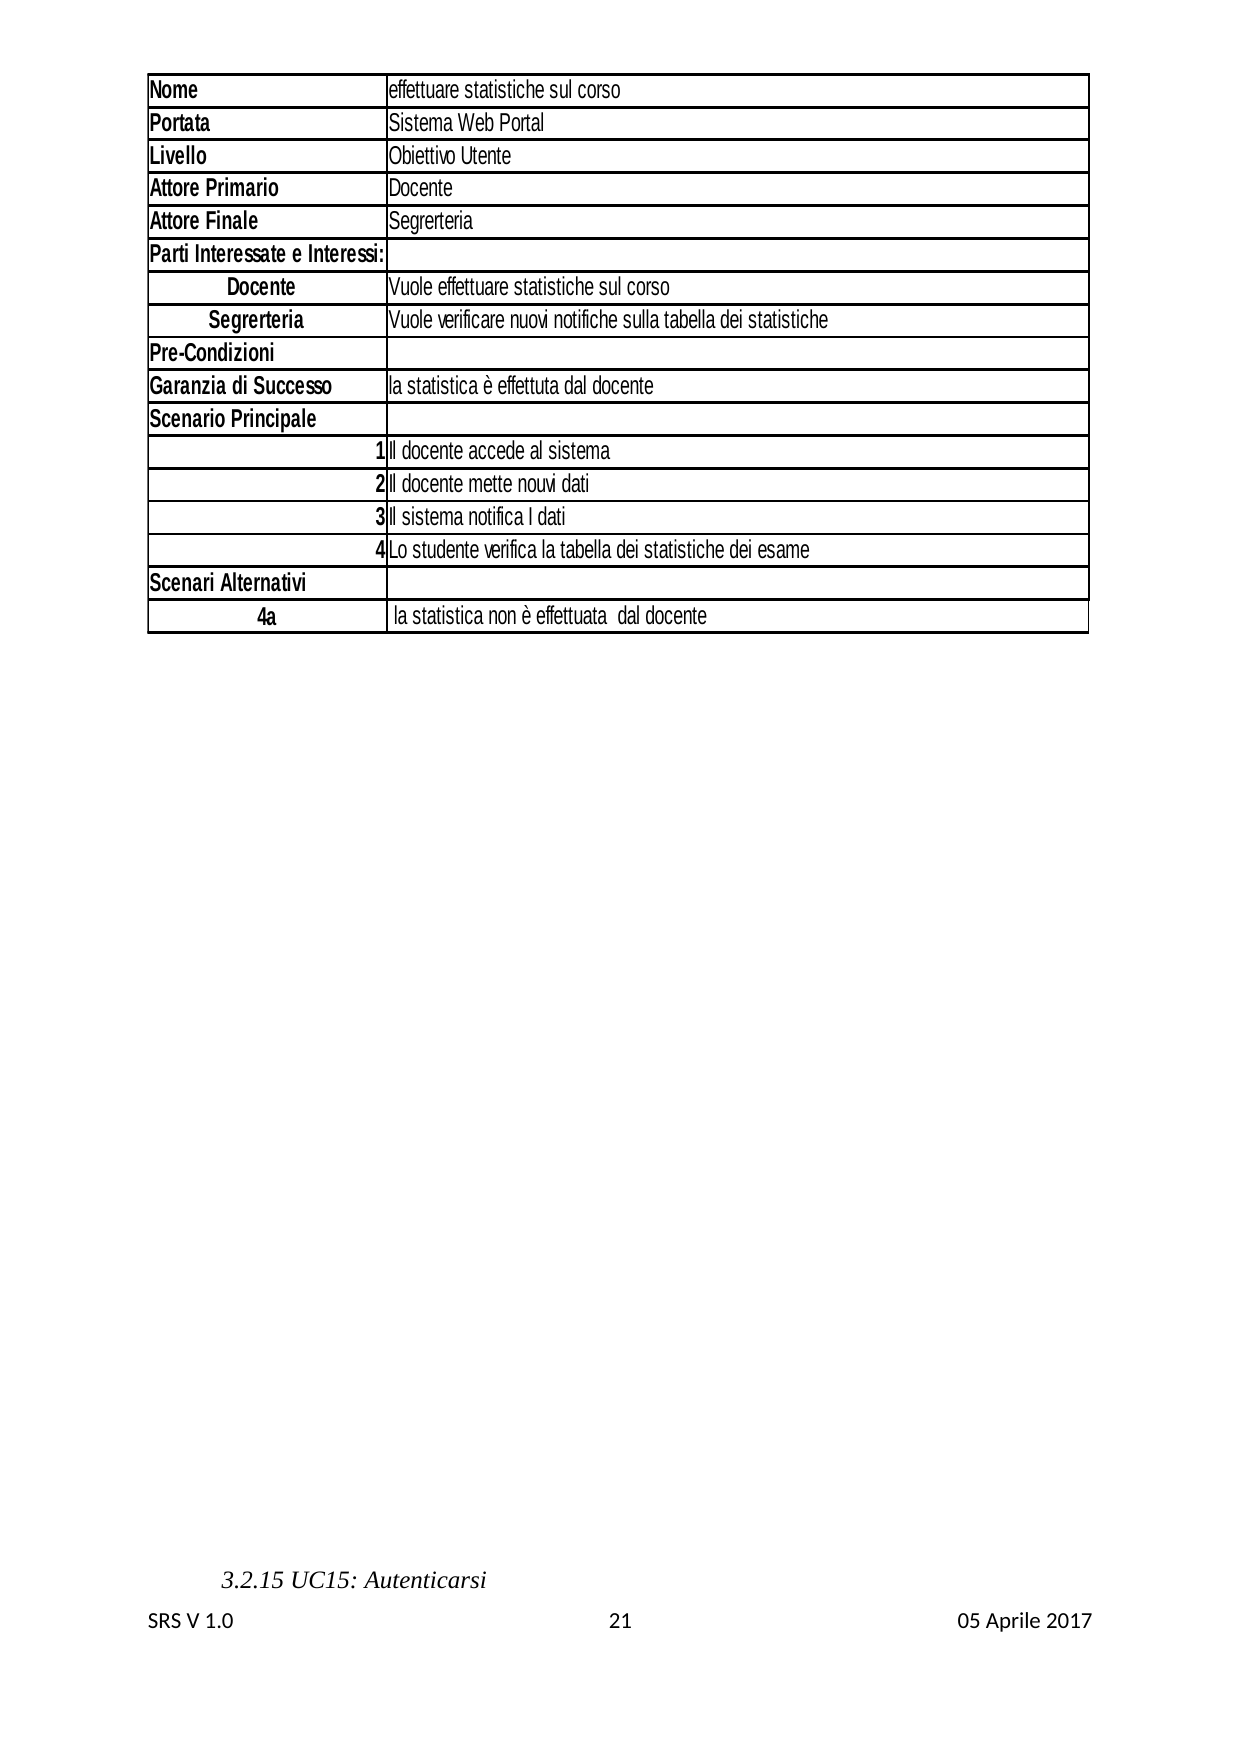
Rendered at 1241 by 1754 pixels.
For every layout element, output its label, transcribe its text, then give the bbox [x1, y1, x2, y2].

subtitle 3.2.15 UC15: Autenticarsi [148, 1554, 1093, 1597]
